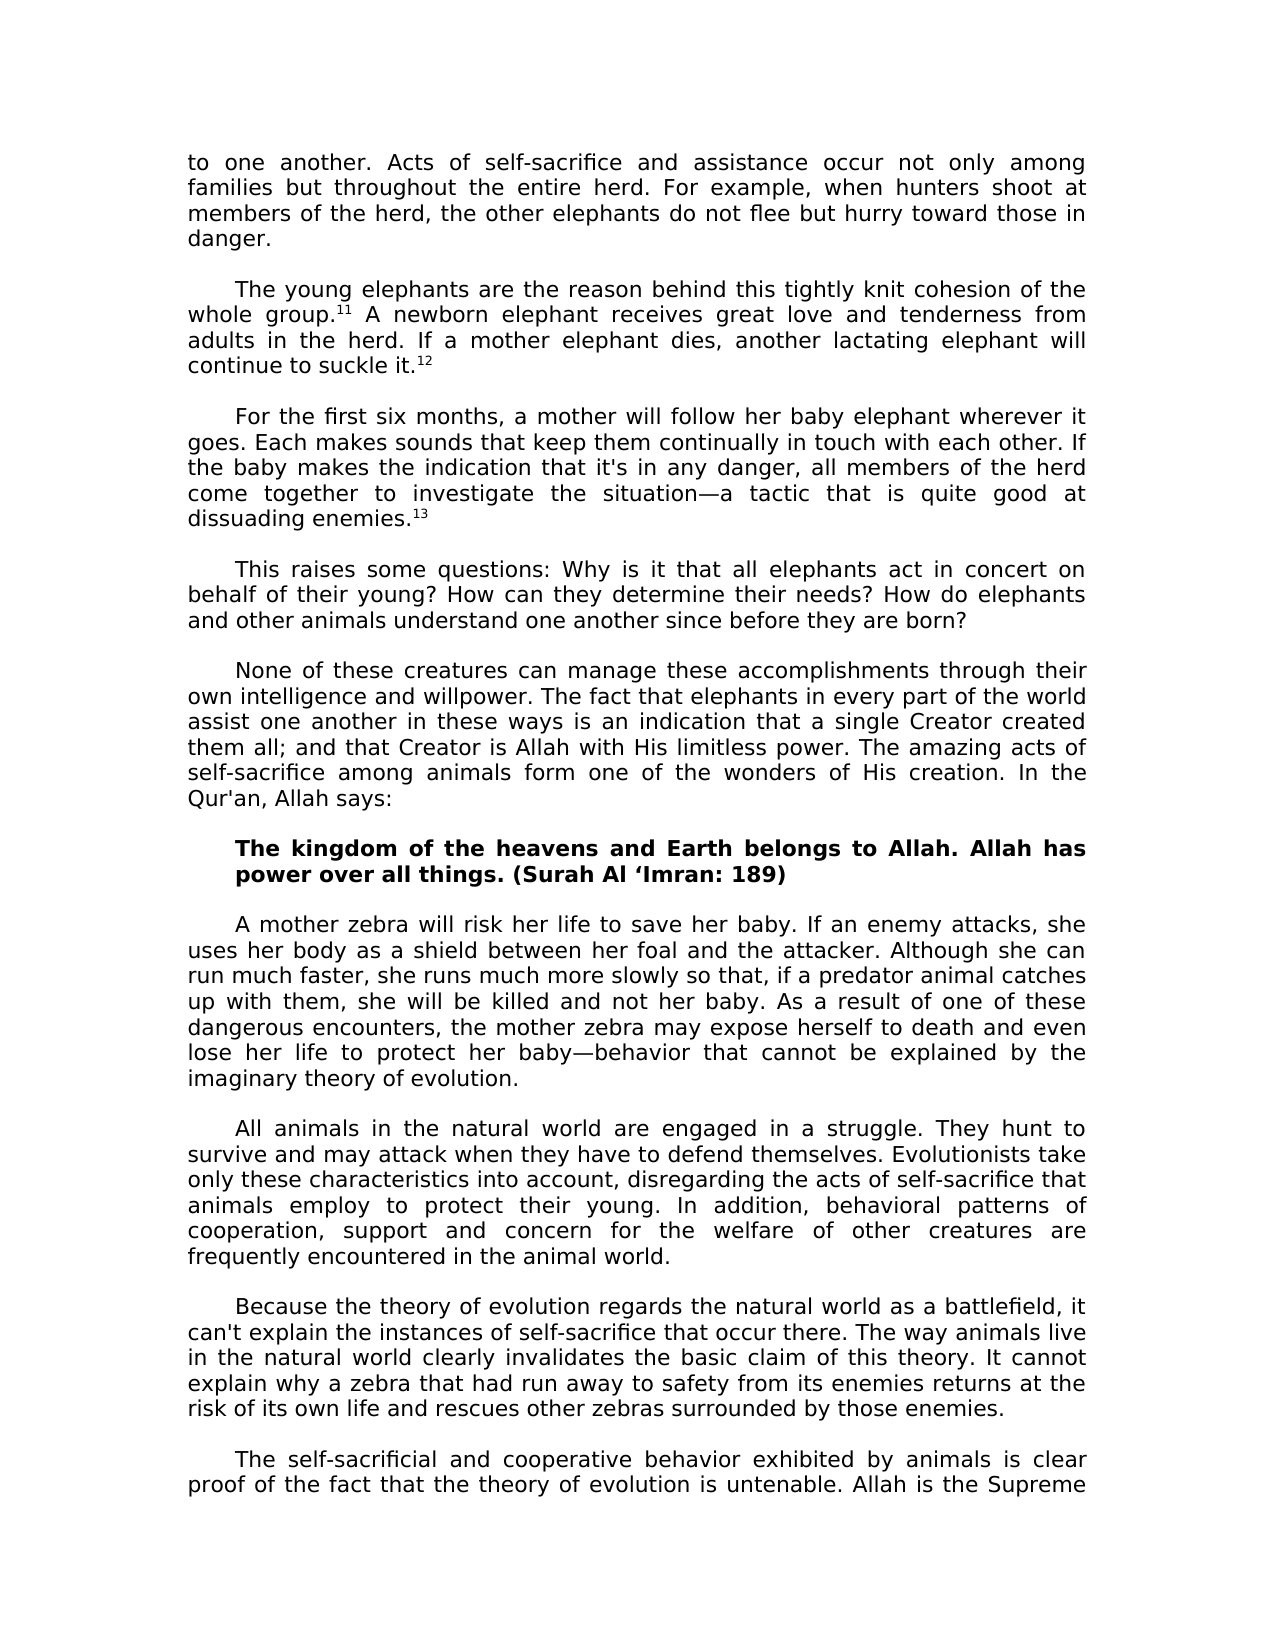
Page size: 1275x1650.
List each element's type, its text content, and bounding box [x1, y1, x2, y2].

text The kingdom of the heavens and Earth belongs to Allah. Allah has power over all things. (Surah Al ‘Imran: 189) [235, 836, 1087, 887]
text This raises some questions: Why is it that all elephants act in concert on behalf of their young? How can they determine their needs? How do elephants and other animals understand one another since before they are born? [187, 557, 1087, 633]
text None of these creatures can manage these accomplishments through their own intelligence and willpower. The fact that elephants in every part of the world assist one another in these ways is an indication that a single Creator created them all; and that Creator is Allah with His limitless power. The amazing acts of self-sacrifice among animals form one of the wonders of His creation. In the Qur'an, Allah says: [187, 658, 1087, 811]
text All animals in the natural world are engaged in a struggle. They hunt to survive and may attack when they have to defend themselves. Evolutionists take only these characteristics into account, disregarding the acts of self-sacrifice that animals employ to protect their young. In addition, behavioral patterns of cooperation, support and concern for the welfare of other creatures are frequently encountered in the animal world. [187, 1116, 1087, 1269]
text to one another. Acts of self-sacrifice and assistance occur not only among families but throughout the entire herd. For example, when hunters shoot at members of the herd, the other elephants do not flee but hurry toward those in danger. [187, 150, 1087, 252]
text The self-sacrificial and cooperative behavior exhibited by animals is clear proof of the fact that the theory of evolution is untenable. Allah is the Supreme [187, 1447, 1087, 1498]
text A mother zebra will risk her life to save her baby. If an enemy attacks, she uses her body as a shield between her foal and the attacker. Although she can run much faster, she runs much more slowly so that, if a predator animal catches up with them, she will be killed and not her baby. As a result of one of these dangerous encounters, the mother zebra may expose herself to death and even lose her life to protect her baby—behavior that cannot be explained by the imaginary theory of evolution. [187, 912, 1087, 1091]
text Because the theory of evolution regards the natural world as a battlefield, it can't explain the instances of self-sacrifice that occur there. The way animals live in the natural world clearly invalidates the basic claim of this theory. It cannot explain why a zebra that had run away to safety from its enemies returns at the risk of its own life and rescues other zebras surrounded by those enemies. [187, 1294, 1087, 1422]
text For the first six months, a mother will follow her baby elephant wherever it goes. Each makes sounds that keep them continually in touch with each other. If the baby makes the indication that it's in any danger, all members of the herd come together to investigate the situation—a tactic that is quite good at dissuading enemies.13 [187, 404, 1087, 532]
text The young elephants are the reason behind this tightly knit cohesion of the whole group.11 A newborn elephant receives great love and tenderness from adults in the herd. If a mother elephant dies, another lactating elephant will continue to suckle it.12 [187, 277, 1087, 379]
